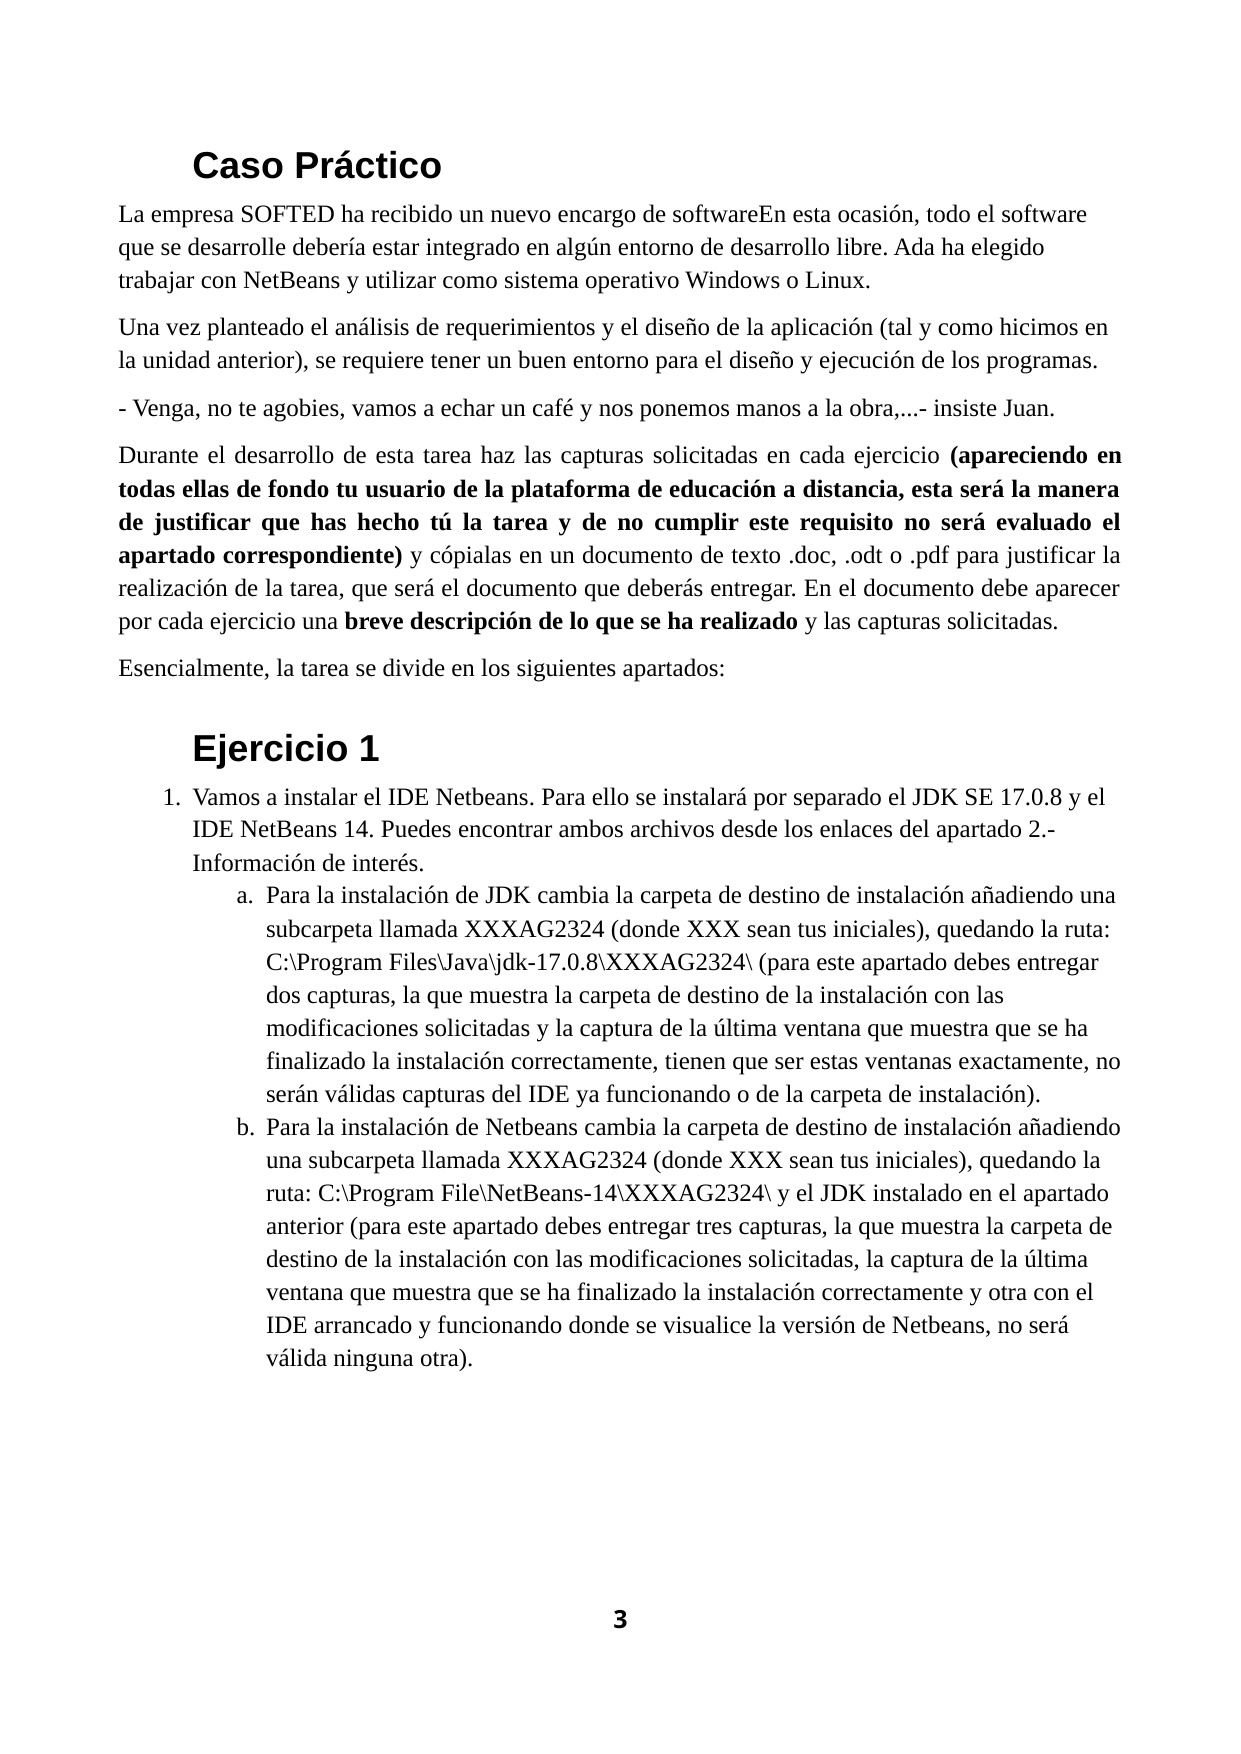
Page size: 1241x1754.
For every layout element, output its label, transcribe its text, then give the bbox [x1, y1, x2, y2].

list Vamos a instalar el IDE Netbeans. Para ello se instalará por separado el JDK SE 17.0.8 y el IDE NetBeans 14. Puedes encontrar ambos archivos desde los enlaces del apartado 2.- Información de interés. [162, 782, 1122, 876]
text Esencialmente, la tarea se divide en los siguientes apartados: [118, 653, 1122, 682]
text - Venga, no te agobies, vamos a echar un café y nos ponemos manos a la obra,...- insiste Juan. [118, 393, 1122, 422]
subtitle Caso Práctico [118, 143, 1122, 186]
list Para la instalación de Netbeans cambia la carpeta de destino de instalación añadiendo una subcarpeta llamada XXXAG2324 (donde XXX sean tus iniciales), quedando la ruta: C:\Program File\NetBeans-14\XXXAG2324\ y el JDK instalado en el apartado anterior (para este apartado debes entregar tres capturas, la que muestra la carpeta de destino de la instalación con las modificaciones solicitadas, la captura de la última ventana que muestra que se ha finalizado la instalación correctamente y otra con el IDE arrancado y funcionando donde se visualice la versión de Netbeans, no será válida ninguna otra). [236, 1112, 1122, 1405]
subtitle Ejercicio 1 [118, 726, 1122, 769]
text Una vez planteado el análisis de requerimientos y el diseño de la aplicación (tal y como hicimos en la unidad anterior), se requiere tener un buen entorno para el diseño y ejecución de los programas. [118, 312, 1122, 374]
text La empresa SOFTED ha recibido un nuevo encargo de softwareEn esta ocasión, todo el software que se desarrolle debería estar integrado en algún entorno de desarrollo libre. Ada ha elegido trabajar con NetBeans y utilizar como sistema operativo Windows o Linux. [118, 199, 1122, 293]
text Durante el desarrollo de esta tarea haz las capturas solicitadas en cada ejercicio (apareciendo en todas ellas de fondo tu usuario de la plataforma de educación a distancia, esta será la manera de justificar que has hecho tú la tarea y de no cumplir este requisito no será evaluado el apartado correspondiente) y cópialas en un documento de texto .doc, .odt o .pdf para justificar la realización de la tarea, que será el documento que deberás entregar. En el documento debe aparecer por cada ejercicio una breve descripción de lo que se ha realizado y las capturas solicitadas. [118, 441, 1122, 634]
list Para la instalación de JDK cambia la carpeta de destino de instalación añadiendo una subcarpeta llamada XXXAG2324 (donde XXX sean tus iniciales), quedando la ruta: C:\Program Files\Java\jdk-17.0.8\XXXAG2324\ (para este apartado debes entregar dos capturas, la que muestra la carpeta de destino de la instalación con las modificaciones solicitadas y la captura de la última ventana que muestra que se ha finalizado la instalación correctamente, tienen que ser estas ventanas exactamente, no serán válidas capturas del IDE ya funcionando o de la carpeta de instalación). [236, 881, 1122, 1107]
